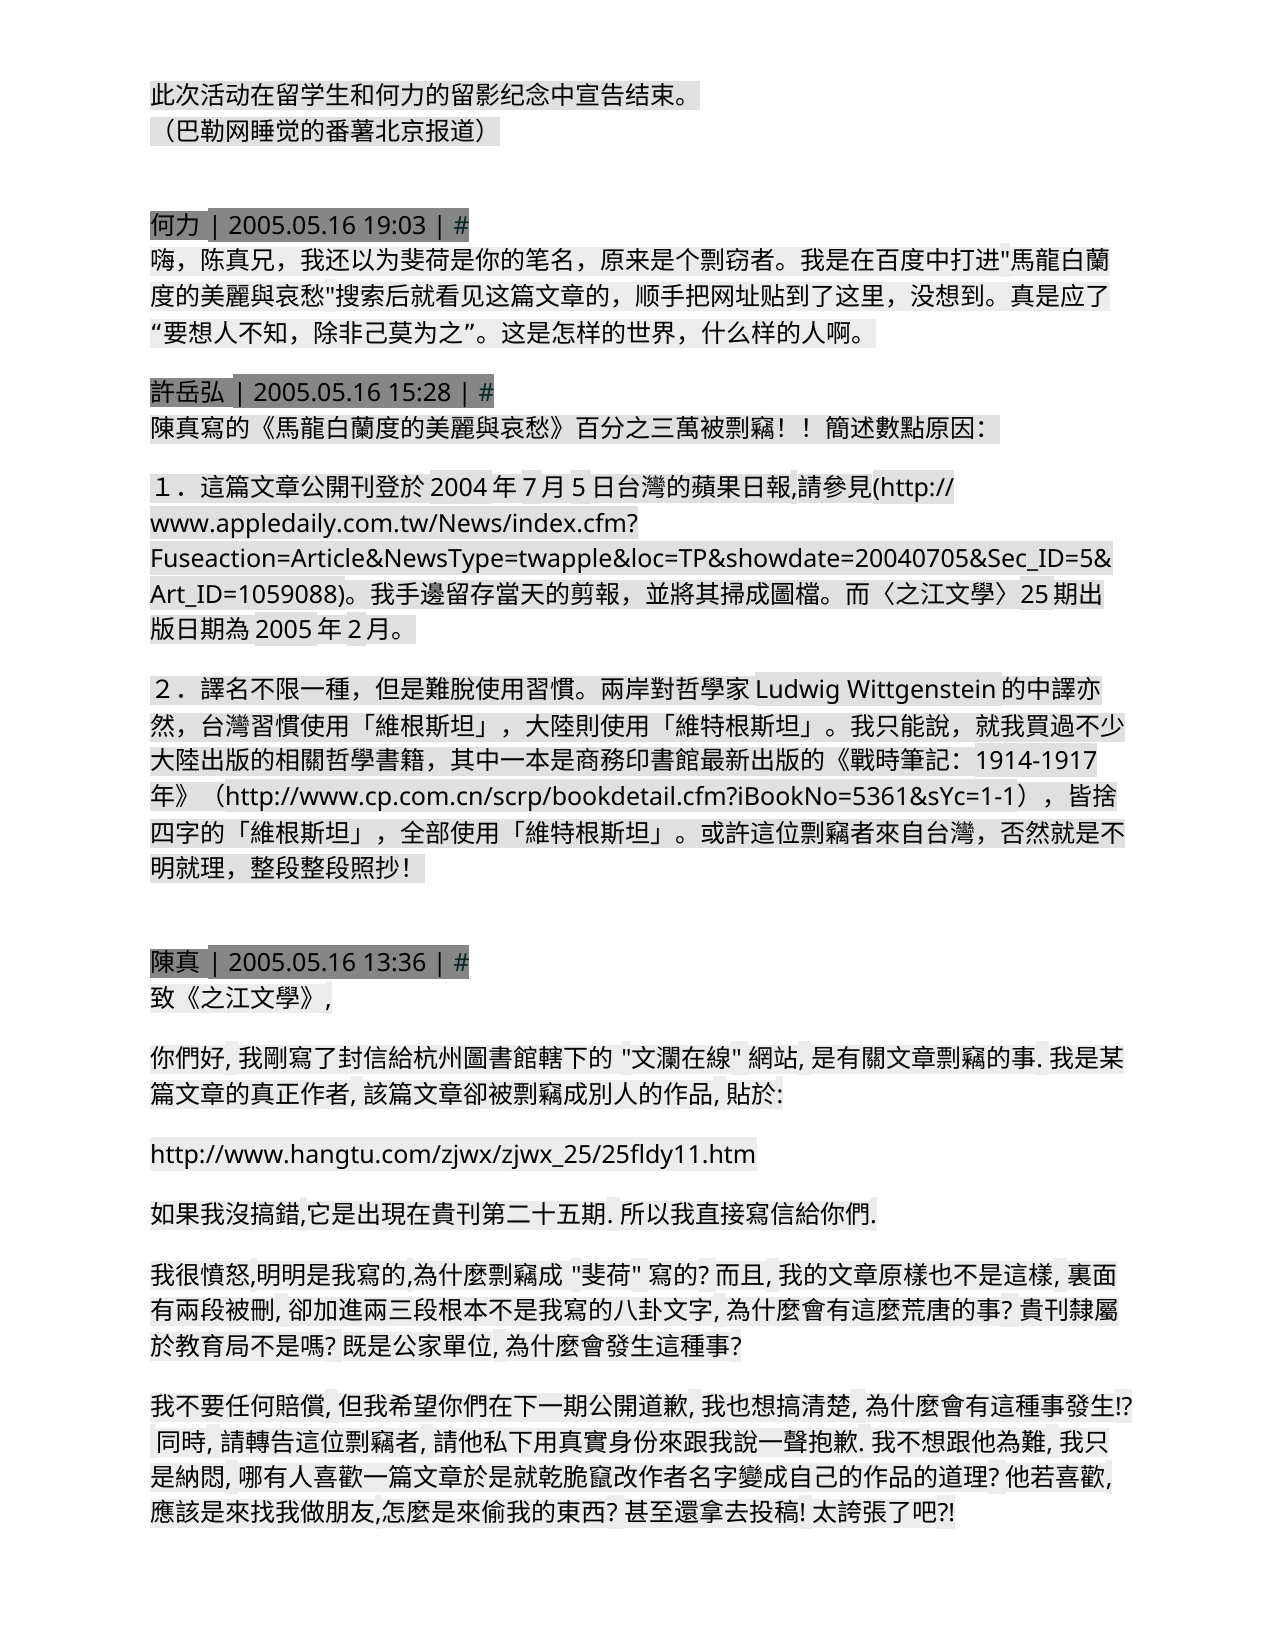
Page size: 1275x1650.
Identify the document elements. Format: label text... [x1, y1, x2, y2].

text 致《之江文學》, [150, 979, 1125, 1014]
text 陳真 | 2005.05.16 13:36 | # [150, 944, 1125, 979]
text ２．譯名不限一種，但是難脫使用習慣。兩岸對哲學家Ludwig Wittgenstein的中譯亦然，台灣習慣使用「維根斯坦」，大陸則使用「維特根斯坦」。我只能說，就我買過不少大陸出版的相關哲學書籍，其中一本是商務印書館最新出版的《戰時筆記：1914-1917年》（http://www.cp.com.cn/scrp/bookdetail.cfm?iBookNo=5361&sYc=1-1），皆捨四字的「維根斯坦」，全部使用「維特根斯坦」。或許這位剽竊者來自台灣，否然就是不明就理，整段整段照抄！ [150, 671, 1125, 919]
text １．這篇文章公開刊登於2004年7月5日台灣的蘋果日報,請參見(http://www.appledaily.com.tw/News/index.cfm?Fuseaction=Article&NewsType=twapple&loc=TP&showdate=20040705&Sec_ID=5&Art_ID=1059088)。我手邊留存當天的剪報，並將其掃成圖檔。而〈之江文學〉25期出版日期為2005年2月。 [150, 469, 1125, 646]
text 嗨，陈真兄，我还以为斐荷是你的笔名，原来是个剽窃者。我是在百度中打进"馬龍白蘭度的美麗與哀愁"搜索后就看见这篇文章的，顺手把网址贴到了这里，没想到。真是应了“要想人不知，除非己莫为之”。这是怎样的世界，什么样的人啊。 [150, 242, 1125, 348]
text 歌声中，时间不知不觉溜走。原定演出之后和大家的交流因为时间关系不得不遗憾的中止。此次活动在留学生和何力的留影纪念中宣告结束。 （巴勒网睡觉的番薯北京报道） [150, 75, 1125, 181]
text 你們好, 我剛寫了封信給杭州圖書館轄下的 "文瀾在線" 網站, 是有關文章剽竊的事. 我是某篇文章的真正作者, 該篇文章卻被剽竊成別人的作品, 貼於: [150, 1039, 1125, 1110]
text 何力 | 2005.05.16 19:03 | # [150, 206, 1125, 242]
text 許岳弘 | 2005.05.16 15:28 | # [150, 373, 1125, 408]
text 如果我沒搞錯,它是出現在貴刊第二十五期. 所以我直接寫信給你們. [150, 1196, 1125, 1231]
text 我不要任何賠償, 但我希望你們在下一期公開道歉, 我也想搞清楚, 為什麼會有這種事發生!? 同時, 請轉告這位剽竊者, 請他私下用真實身份來跟我說一聲抱歉. 我不想跟他為難, 我只是納悶, 哪有人喜歡一篇文章於是就乾脆竄改作者名字變成自己的作品的道理? 他若喜歡,應該是來找我做朋友,怎麼是來偷我的東西? 甚至還拿去投稿! 太誇張了吧?! [150, 1387, 1125, 1529]
text 陳真寫的《馬龍白蘭度的美麗與哀愁》百分之三萬被剽竊！！簡述數點原因： [150, 408, 1125, 444]
text 我很憤怒,明明是我寫的,為什麼剽竊成 "斐荷" 寫的? 而且, 我的文章原樣也不是這樣, 裏面有兩段被刪, 卻加進兩三段根本不是我寫的八卦文字, 為什麼會有這麼荒唐的事? 貴刊隸屬於教育局不是嗎? 既是公家單位, 為什麼會發生這種事? [150, 1256, 1125, 1362]
text http://www.hangtu.com/zjwx/zjwx_25/25fldy11.htm [150, 1135, 1125, 1171]
